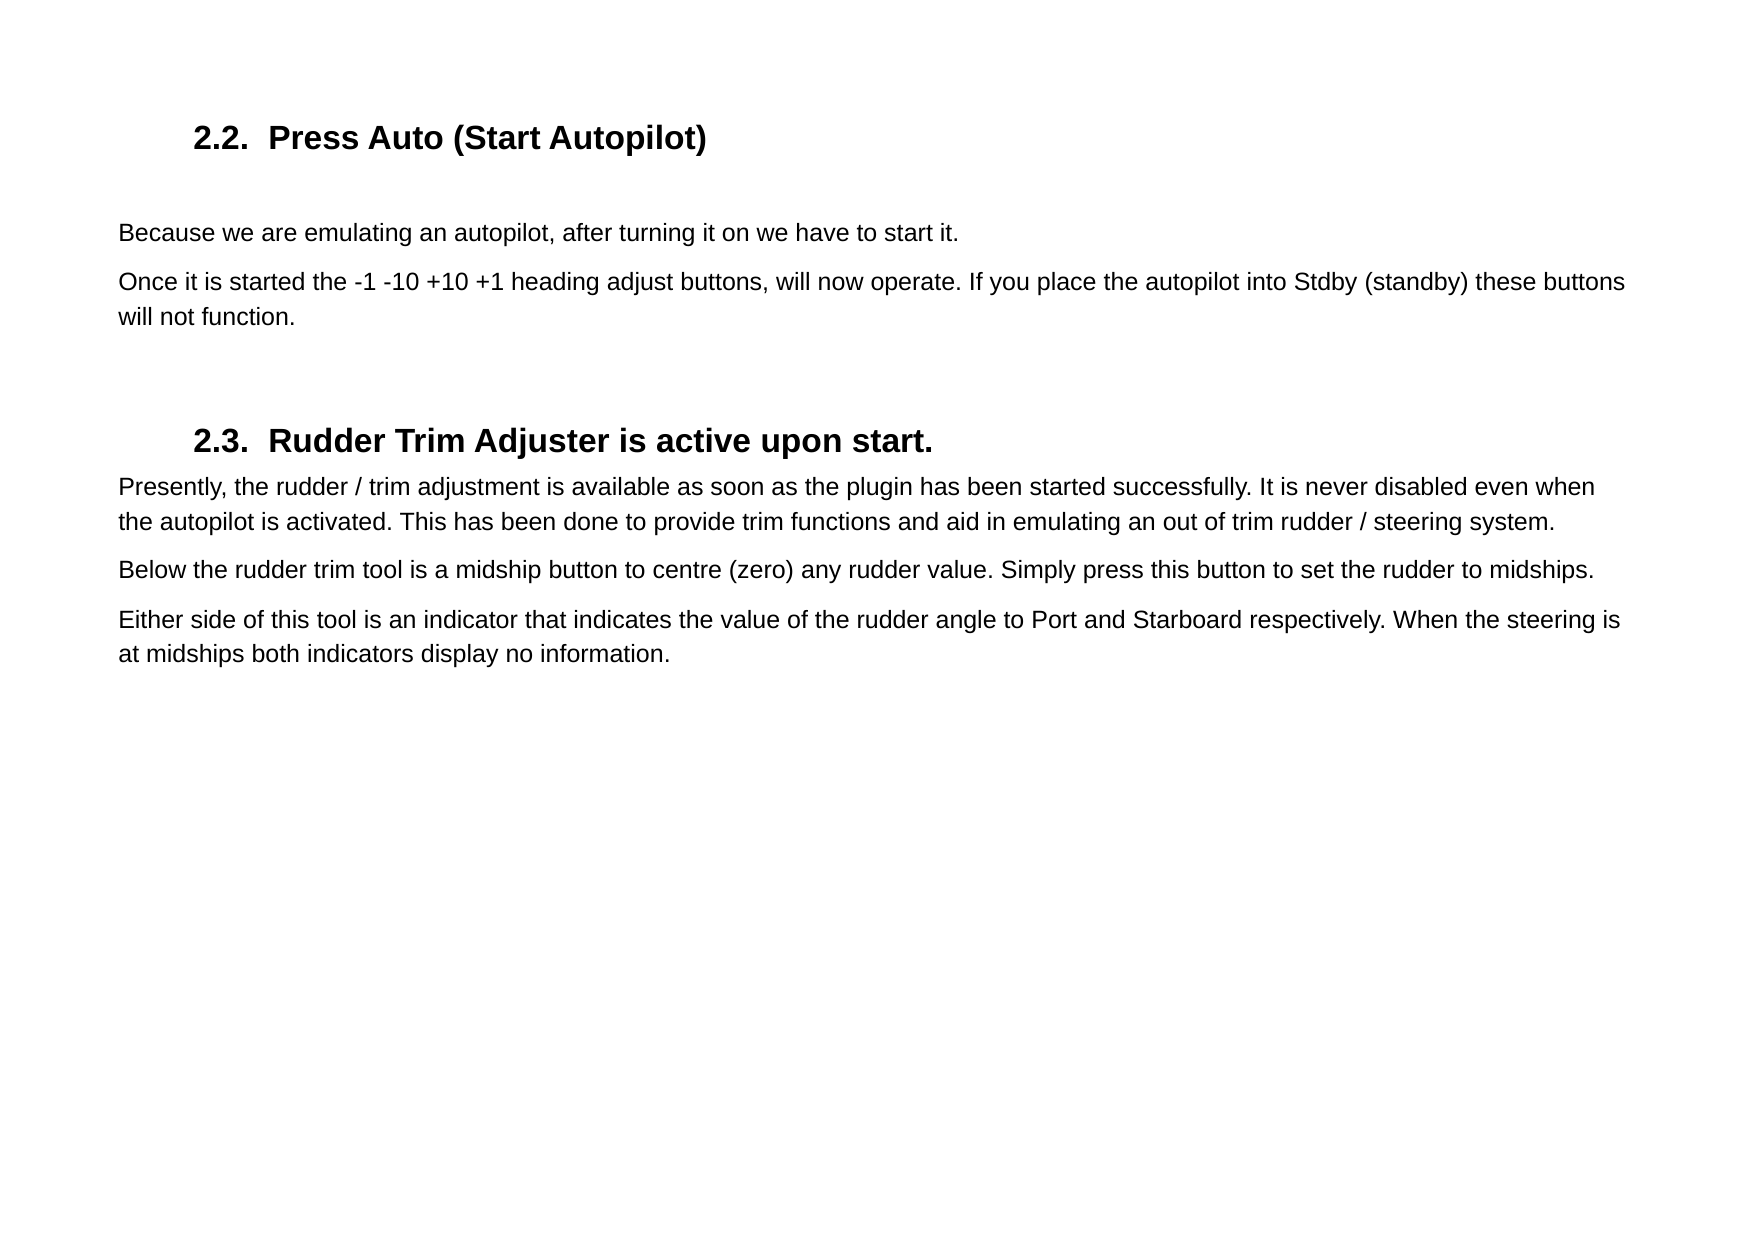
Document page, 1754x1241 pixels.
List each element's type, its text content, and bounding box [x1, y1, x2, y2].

subtitle Press Auto (Start Autopilot) [193, 118, 1636, 157]
text Below the rudder trim tool is a midship button to centre (zero) any rudder value. Simply press this button to set the rudder to midships. [118, 556, 1636, 584]
text Presently, the rudder / trim adjustment is available as soon as the plugin has been started successfully. It is never disabled even when the autopilot is activated. This has been done to provide trim functions and aid in emulating an out of trim rudder / steering system. [118, 472, 1636, 535]
text Either side of this tool is an indicator that indicates the value of the rudder angle to Port and Starboard respectively. When the steering is at midships both indicators display no information. [118, 604, 1636, 668]
text Because we are emulating an autopilot, after turning it on we have to start it. [118, 218, 1636, 247]
subtitle Rudder Trim Adjuster is active upon start. [193, 421, 1636, 459]
text Once it is started the -1 -10 +10 +1 heading adjust buttons, will now operate. If you place the autopilot into Stdby (standby) these buttons will not function. [118, 267, 1636, 331]
